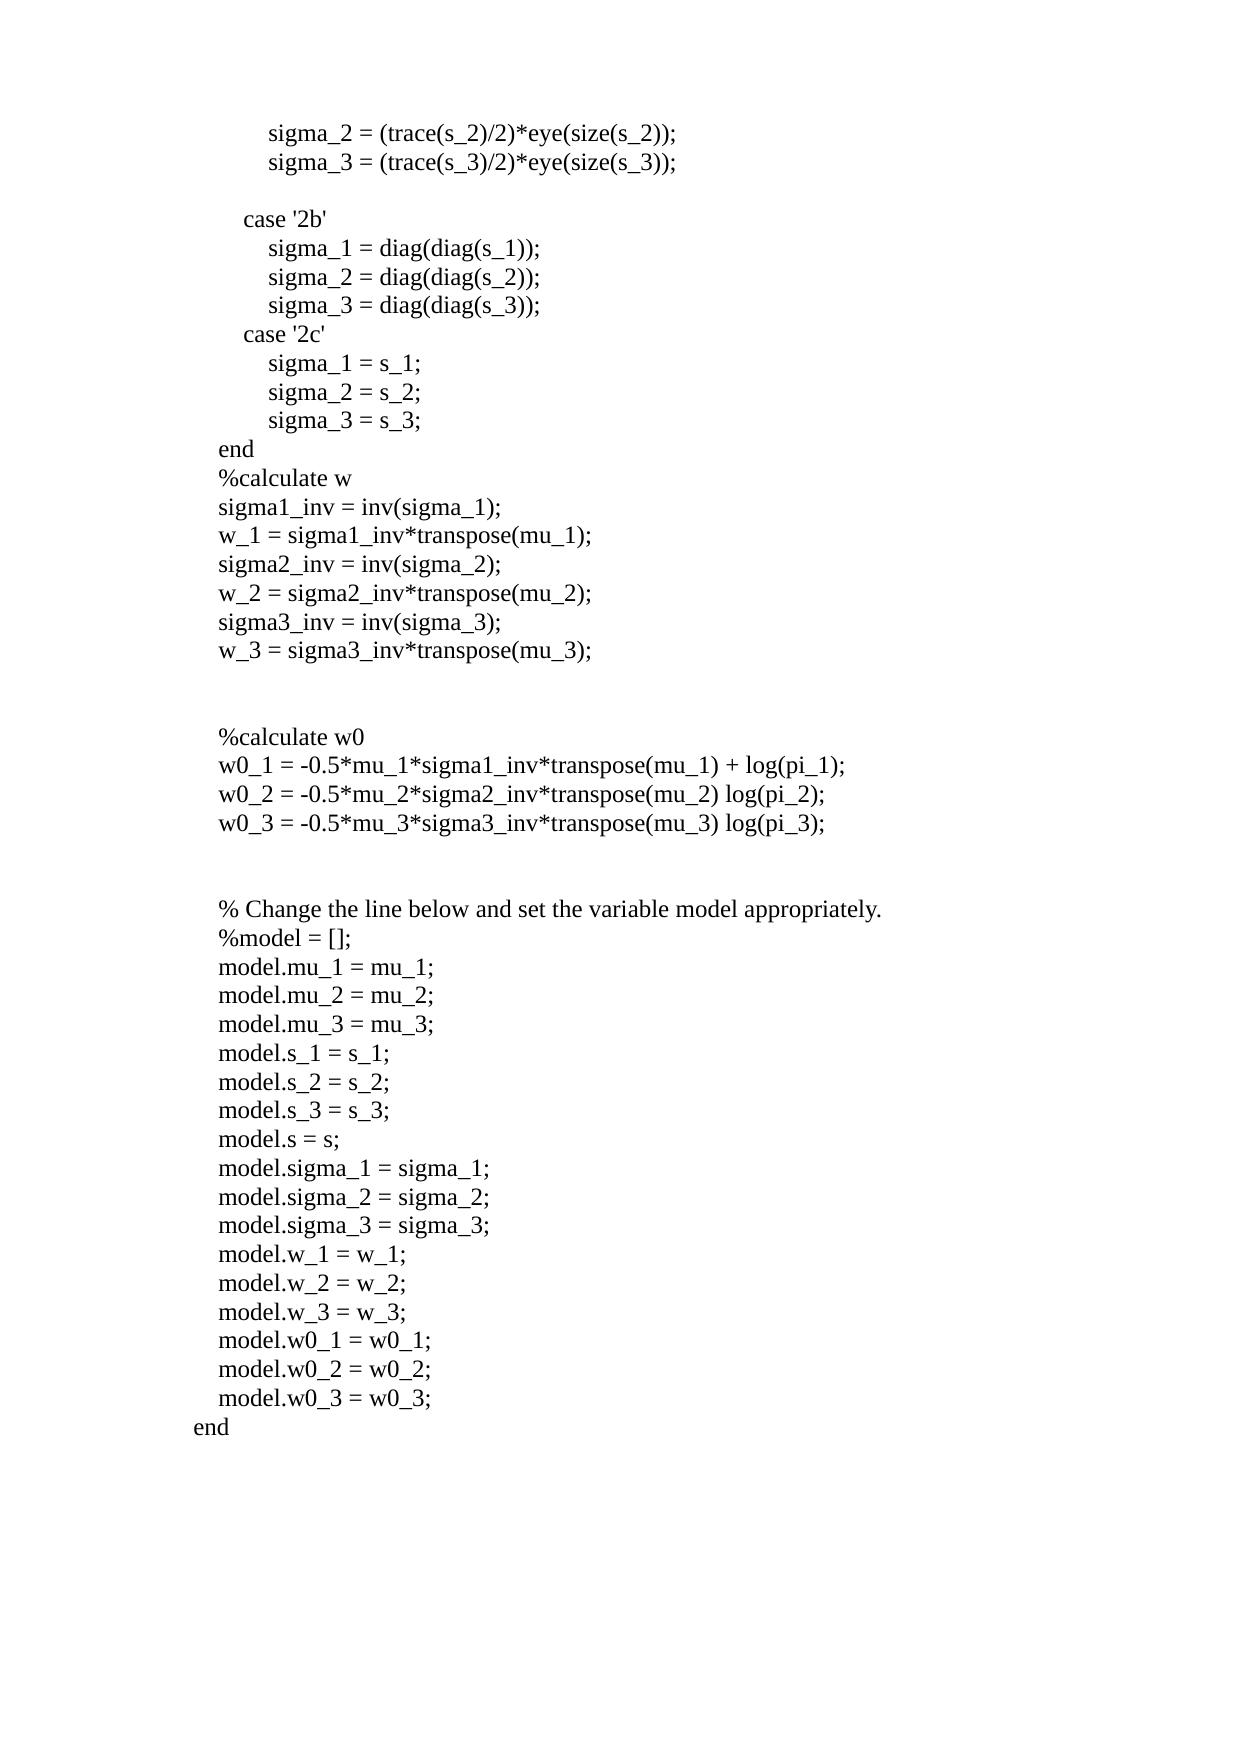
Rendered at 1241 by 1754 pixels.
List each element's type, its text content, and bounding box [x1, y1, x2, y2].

list w_1 = sigma1_inv*transpose(mu_1); [156, 521, 1122, 549]
list sigma_1 = s_1; [156, 348, 1122, 377]
list w_2 = sigma2_inv*transpose(mu_2); [156, 578, 1122, 607]
list sigma_3 = s_3; [156, 406, 1122, 434]
list %calculate w [156, 463, 1122, 492]
list sigma3_inv = inv(sigma_3); [156, 607, 1122, 636]
list model.w0_2 = w0_2; [156, 1354, 1122, 1383]
list model.mu_2 = mu_2; [156, 981, 1122, 1009]
list model.w_2 = w_2; [156, 1268, 1122, 1297]
list sigma_2 = (trace(s_2)/2)*eye(size(s_2)); [156, 118, 1122, 147]
list end [156, 434, 1122, 463]
list sigma_1 = diag(diag(s_1)); [156, 233, 1122, 262]
list w_3 = sigma3_inv*transpose(mu_3); [156, 636, 1122, 664]
list case '2c' [156, 319, 1122, 348]
list model.s = s; [156, 1124, 1122, 1153]
list model.s_3 = s_3; [156, 1096, 1122, 1124]
list model.sigma_2 = sigma_2; [156, 1182, 1122, 1211]
list sigma_3 = (trace(s_3)/2)*eye(size(s_3)); [156, 147, 1122, 176]
list sigma2_inv = inv(sigma_2); [156, 549, 1122, 578]
list model.s_1 = s_1; [156, 1038, 1122, 1067]
list model.w0_3 = w0_3; [156, 1383, 1122, 1412]
list %calculate w0 [156, 722, 1122, 751]
list w0_2 = -0.5*mu_2*sigma2_inv*transpose(mu_2) log(pi_2); [156, 779, 1122, 808]
list sigma_3 = diag(diag(s_3)); [156, 291, 1122, 319]
list % Change the line below and set the variable model appropriately. [156, 894, 1122, 923]
list model.sigma_1 = sigma_1; [156, 1153, 1122, 1182]
list model.mu_3 = mu_3; [156, 1009, 1122, 1038]
list model.w0_1 = w0_1; [156, 1326, 1122, 1354]
list model.s_2 = s_2; [156, 1067, 1122, 1096]
list %model = []; [156, 923, 1122, 952]
list end [156, 1412, 1122, 1441]
list w0_3 = -0.5*mu_3*sigma3_inv*transpose(mu_3) log(pi_3); [156, 808, 1122, 837]
list sigma1_inv = inv(sigma_1); [156, 492, 1122, 521]
list model.mu_1 = mu_1; [156, 952, 1122, 981]
list model.sigma_3 = sigma_3; [156, 1211, 1122, 1239]
list sigma_2 = diag(diag(s_2)); [156, 262, 1122, 291]
list w0_1 = -0.5*mu_1*sigma1_inv*transpose(mu_1) + log(pi_1); [156, 751, 1122, 779]
list sigma_2 = s_2; [156, 377, 1122, 406]
list model.w_3 = w_3; [156, 1297, 1122, 1326]
list model.w_1 = w_1; [156, 1239, 1122, 1268]
list case '2b' [156, 204, 1122, 233]
